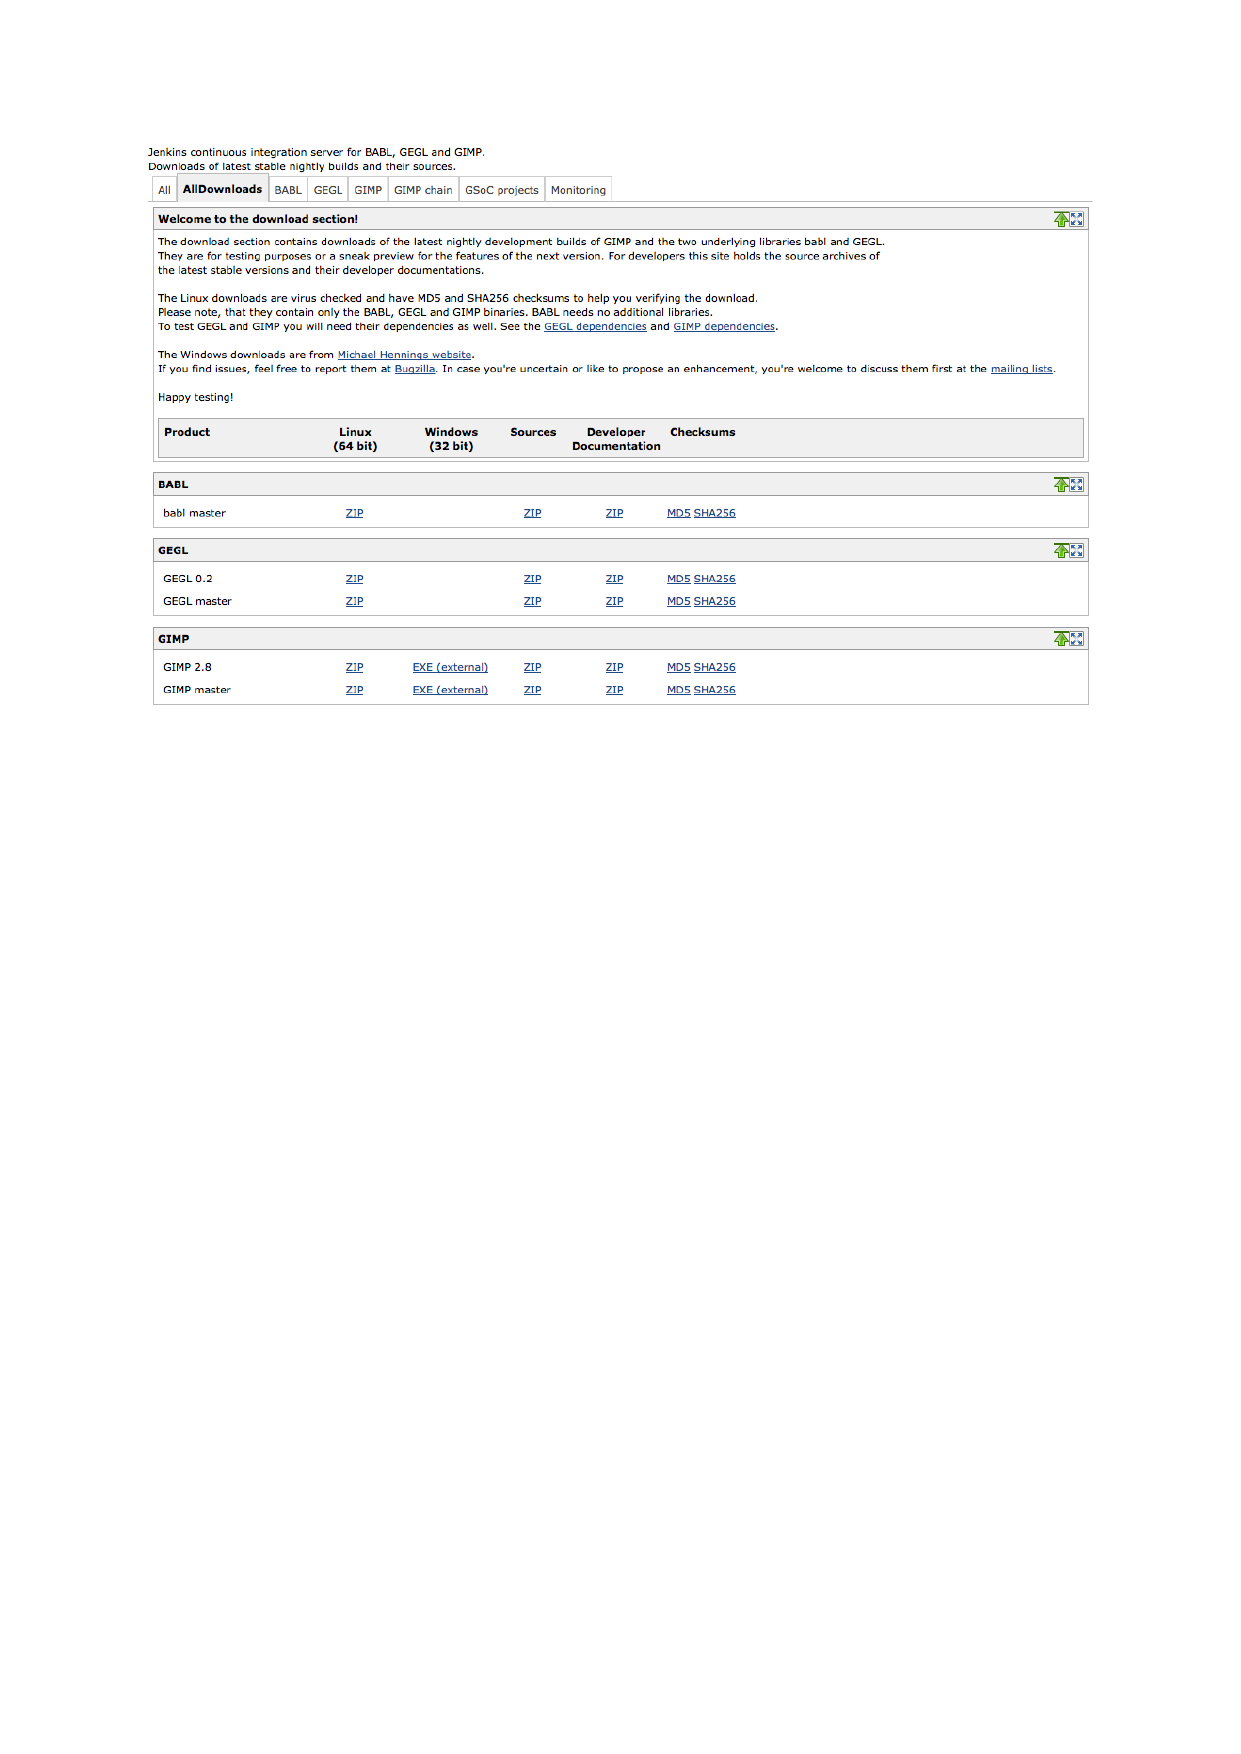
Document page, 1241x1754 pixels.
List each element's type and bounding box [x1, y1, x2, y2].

picture [147, 147, 1093, 709]
